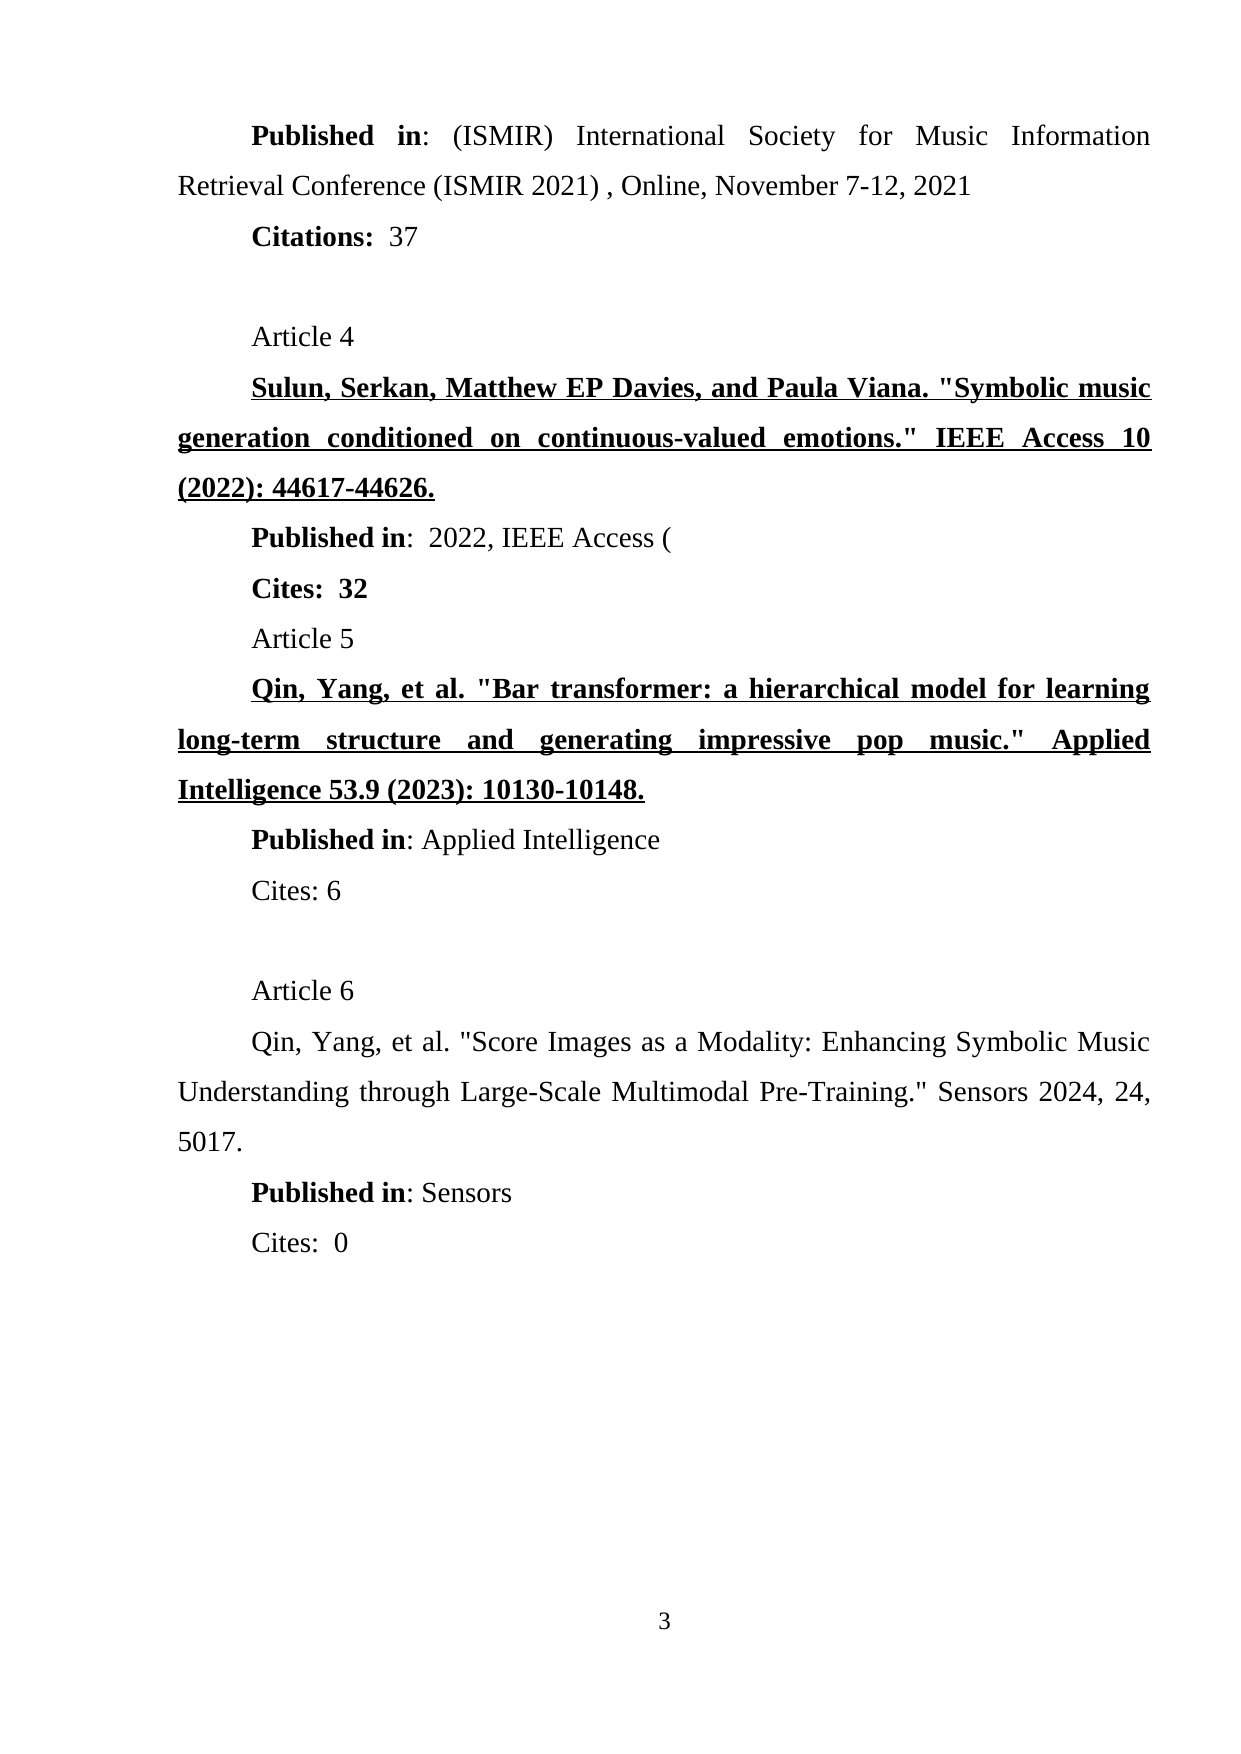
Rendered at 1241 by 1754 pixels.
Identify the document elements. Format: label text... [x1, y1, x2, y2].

text Citations: 37 [177, 219, 1152, 252]
text Article 4 [177, 319, 1152, 353]
text Cites: 6 [177, 873, 1152, 906]
text Cites: 32 [177, 571, 1152, 604]
text Article 5 [177, 621, 1152, 655]
text Article 6 [177, 973, 1152, 1007]
text Qin, Yang, et al. "Score Images as a Modality: Enhancing Symbolic Music Understanding through Large-Scale Multimodal Pre-Training." Sensors 2024, 24, 5017. [177, 1024, 1152, 1158]
text Published in: Applied Intelligence [177, 822, 1152, 856]
text (2022): 44617-44626. [177, 450, 1152, 504]
text Published in: (ISMIR) International Society for Music Information Retrieval Conference (ISMIR 2021) , Online, November 7-12, 2021 [177, 118, 1152, 202]
text Qin, Yang, et al. "Bar transformer: a hierarchical model for learning long-term structure and generating impressive pop music." Applied Intelligence 53.9 (2023): 10130-10148. [177, 672, 1152, 806]
text Cites: 0 [177, 1225, 1152, 1258]
text Sulun, Serkan, Matthew EP Davies, and Paula Viana. "Symbolic music generation conditioned on continuous-valued emotions." IEEE Access 10 [177, 370, 1152, 449]
text Published in: 2022, IEEE Access ( [177, 521, 1152, 554]
text Published in: Sensors [177, 1175, 1152, 1208]
